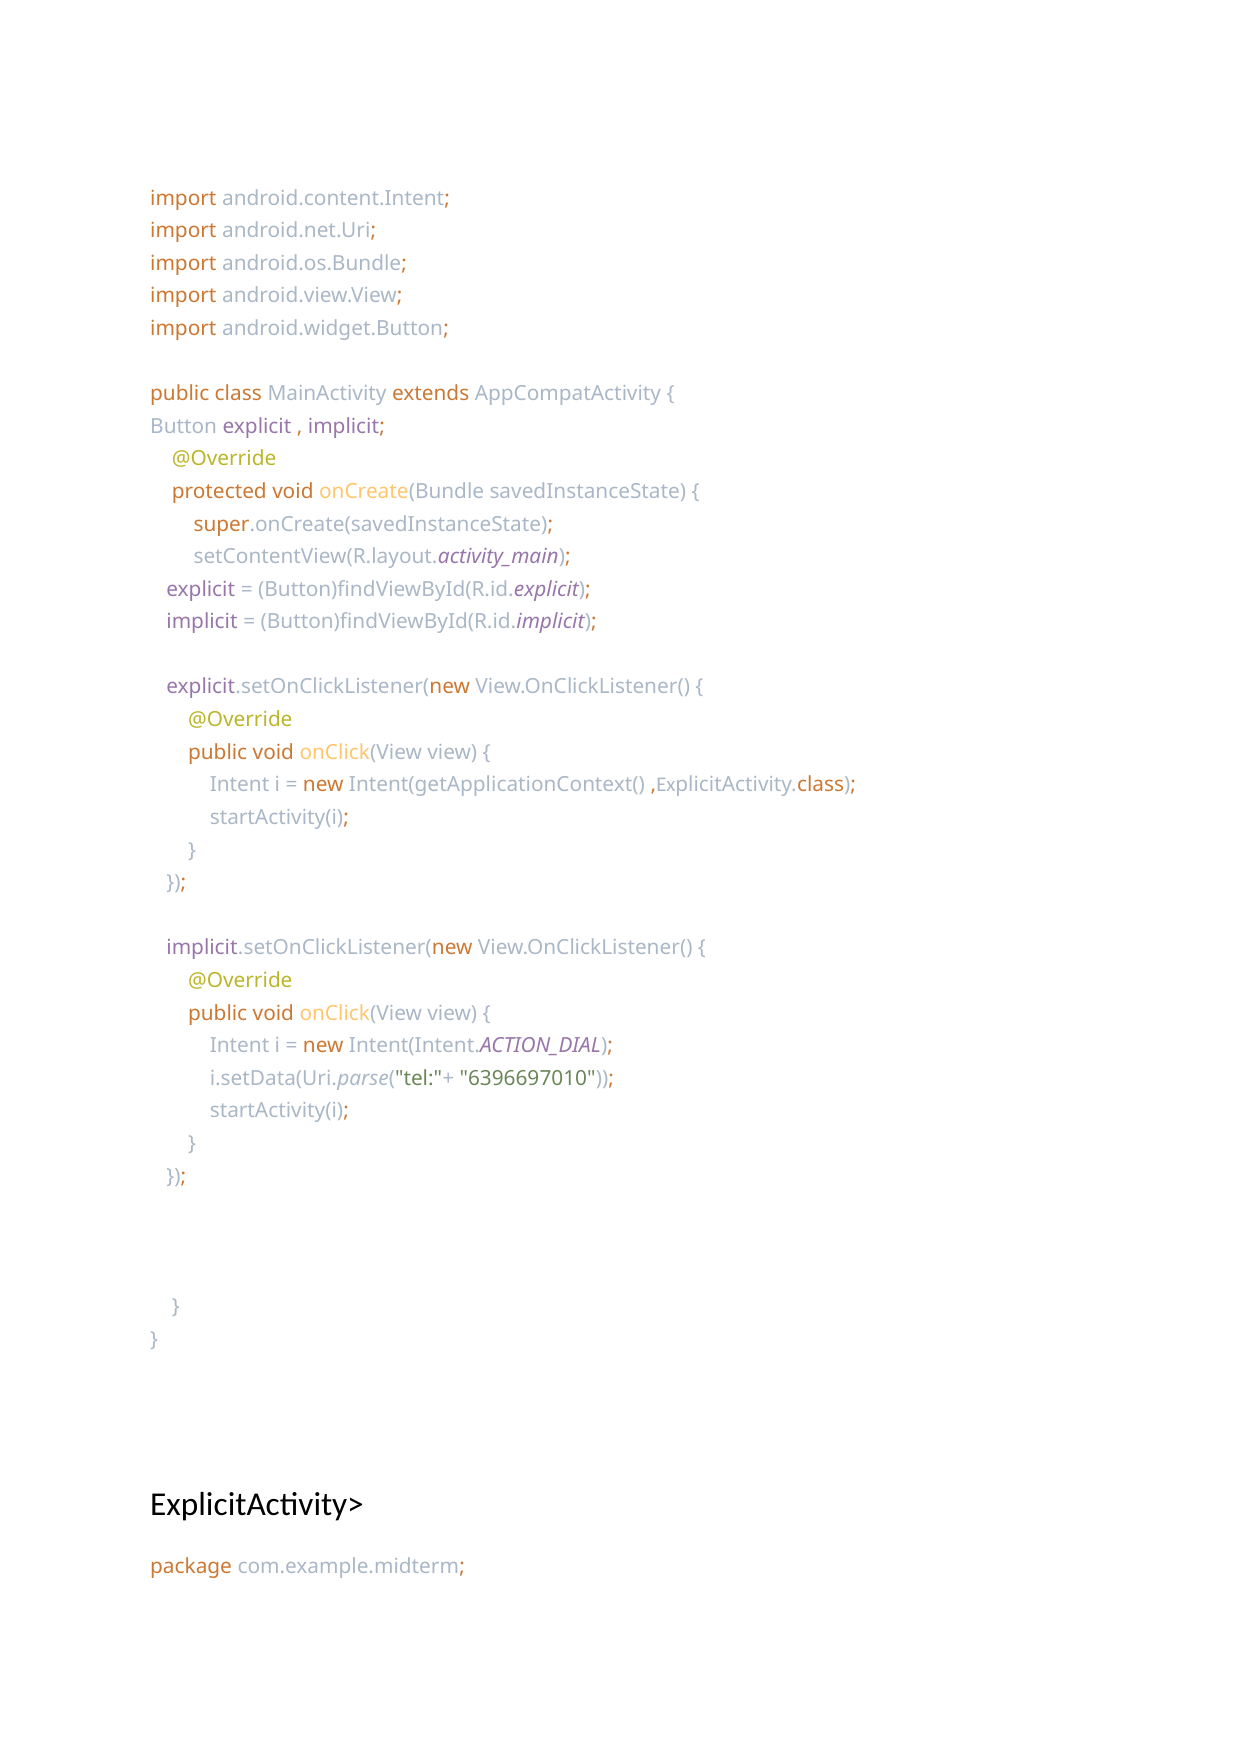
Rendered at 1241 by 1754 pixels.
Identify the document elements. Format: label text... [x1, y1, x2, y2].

text package com.example.midterm; [150, 1551, 1090, 1579]
text import android.content.Intent; import android.net.Uri; import android.os.Bundle; import android.view.View; import android.widget.Button; public class MainActivity extends AppCompatActivity { Button explicit , implicit; @Override protected void onCreate(Bundle savedInstanceState) { super.onCreate(savedInstanceState); setContentView(R.layout.activity_main); explicit = (Button)findViewById(R.id.explicit); implicit = (Button)findViewById(R.id.implicit); explicit.setOnClickListener(new View.OnClickListener() { @Override public void onClick(View view) { Intent i = new Intent(getApplicationContext() ,ExplicitActivity.class); startActivity(i); } }); implicit.setOnClickListener(new View.OnClickListener() { @Override public void onClick(View view) { Intent i = new Intent(Intent.ACTION_DIAL); i.setData(Uri.parse("tel:"+ "6396697010")); startActivity(i); } }); } } [150, 150, 1090, 1352]
text ExplicitActivity> [150, 1483, 1090, 1524]
